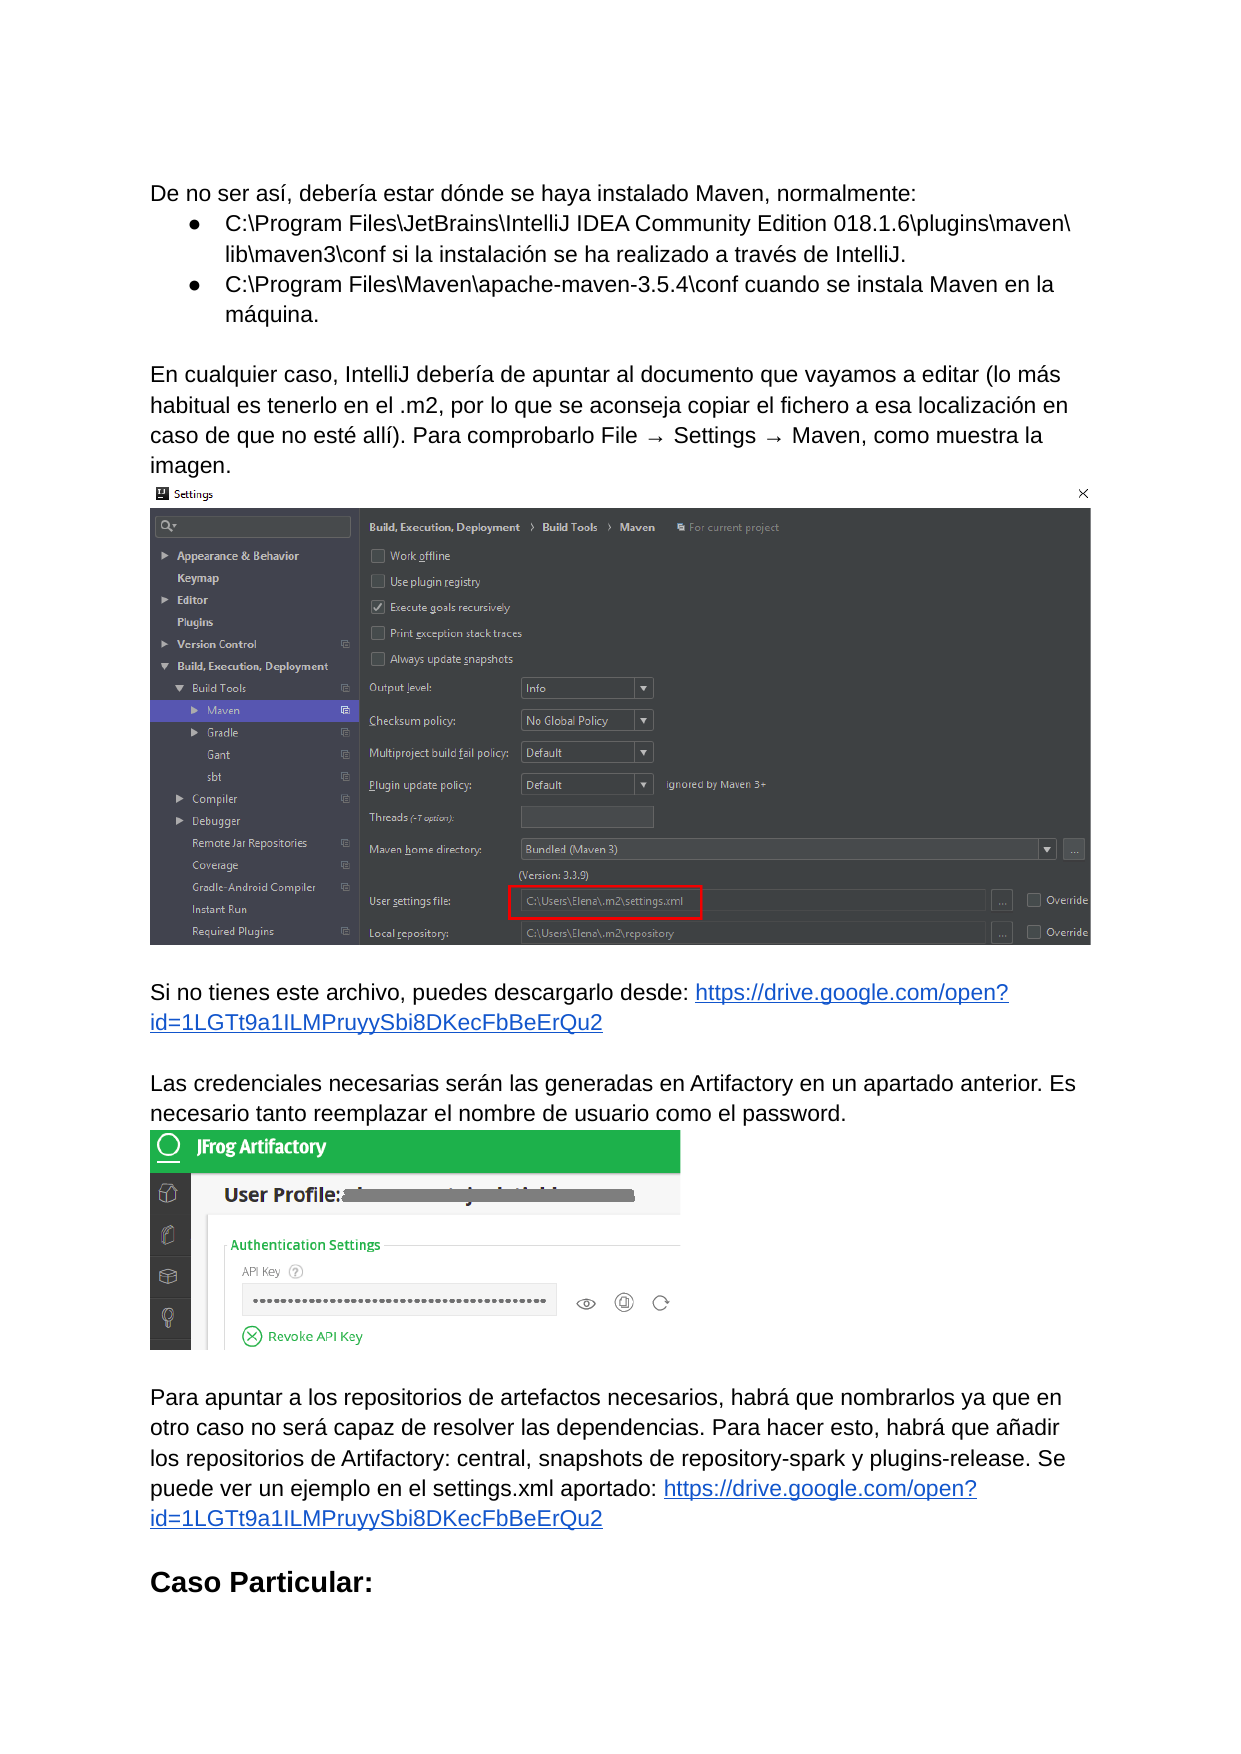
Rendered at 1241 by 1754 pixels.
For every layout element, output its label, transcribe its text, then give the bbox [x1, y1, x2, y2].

text De no ser así, debería estar dónde se haya instalado Maven, normalmente: [150, 180, 1090, 207]
text En cualquier caso, IntelliJ debería de apuntar al documento que vayamos a editar (lo más habitual es tenerlo en el .m2, por lo que se aconseja copiar el fichero a esa localización en caso de que no esté allí). Para comprobarlo File → Settings → Maven, como muestra la imagen. [150, 361, 1090, 478]
picture [150, 1130, 681, 1350]
text Para apuntar a los repositorios de artefactos necesarios, habrá que nombrarlos ya que en otro caso no será capaz de resolver las dependencias. Para hacer esto, habrá que añadir los repositorios de Artifactory: central, snapshots de repository-spark y plugins-release. Se puede ver un ejemplo en el settings.xml aportado: https://drive.google.com/open?id=1LGTt9a1ILMPruyySbi8DKecFbBeErQu2 [150, 1384, 1090, 1531]
list C:\Program Files\JetBrains\IntelliJ IDEA Community Edition 018.1.6\plugins\maven\lib\maven3\conf si la instalación se ha realizado a través de IntelliJ. [187, 210, 1090, 267]
list C:\Program Files\Maven\apache-maven-3.5.4\conf cuando se instala Maven en la máquina. [187, 271, 1090, 327]
text Las credenciales necesarias serán las generadas en Artifactory en un apartado anterior. Es necesario tanto reemplazar el nombre de usuario como el password. [150, 1069, 1090, 1126]
picture [150, 482, 1091, 945]
text Caso Particular: [150, 1565, 1090, 1599]
text Si no tienes este archivo, puedes descargarlo desde: https://drive.google.com/open?id=1LGTt9a1ILMPruyySbi8DKecFbBeErQu2 [150, 979, 1090, 1035]
